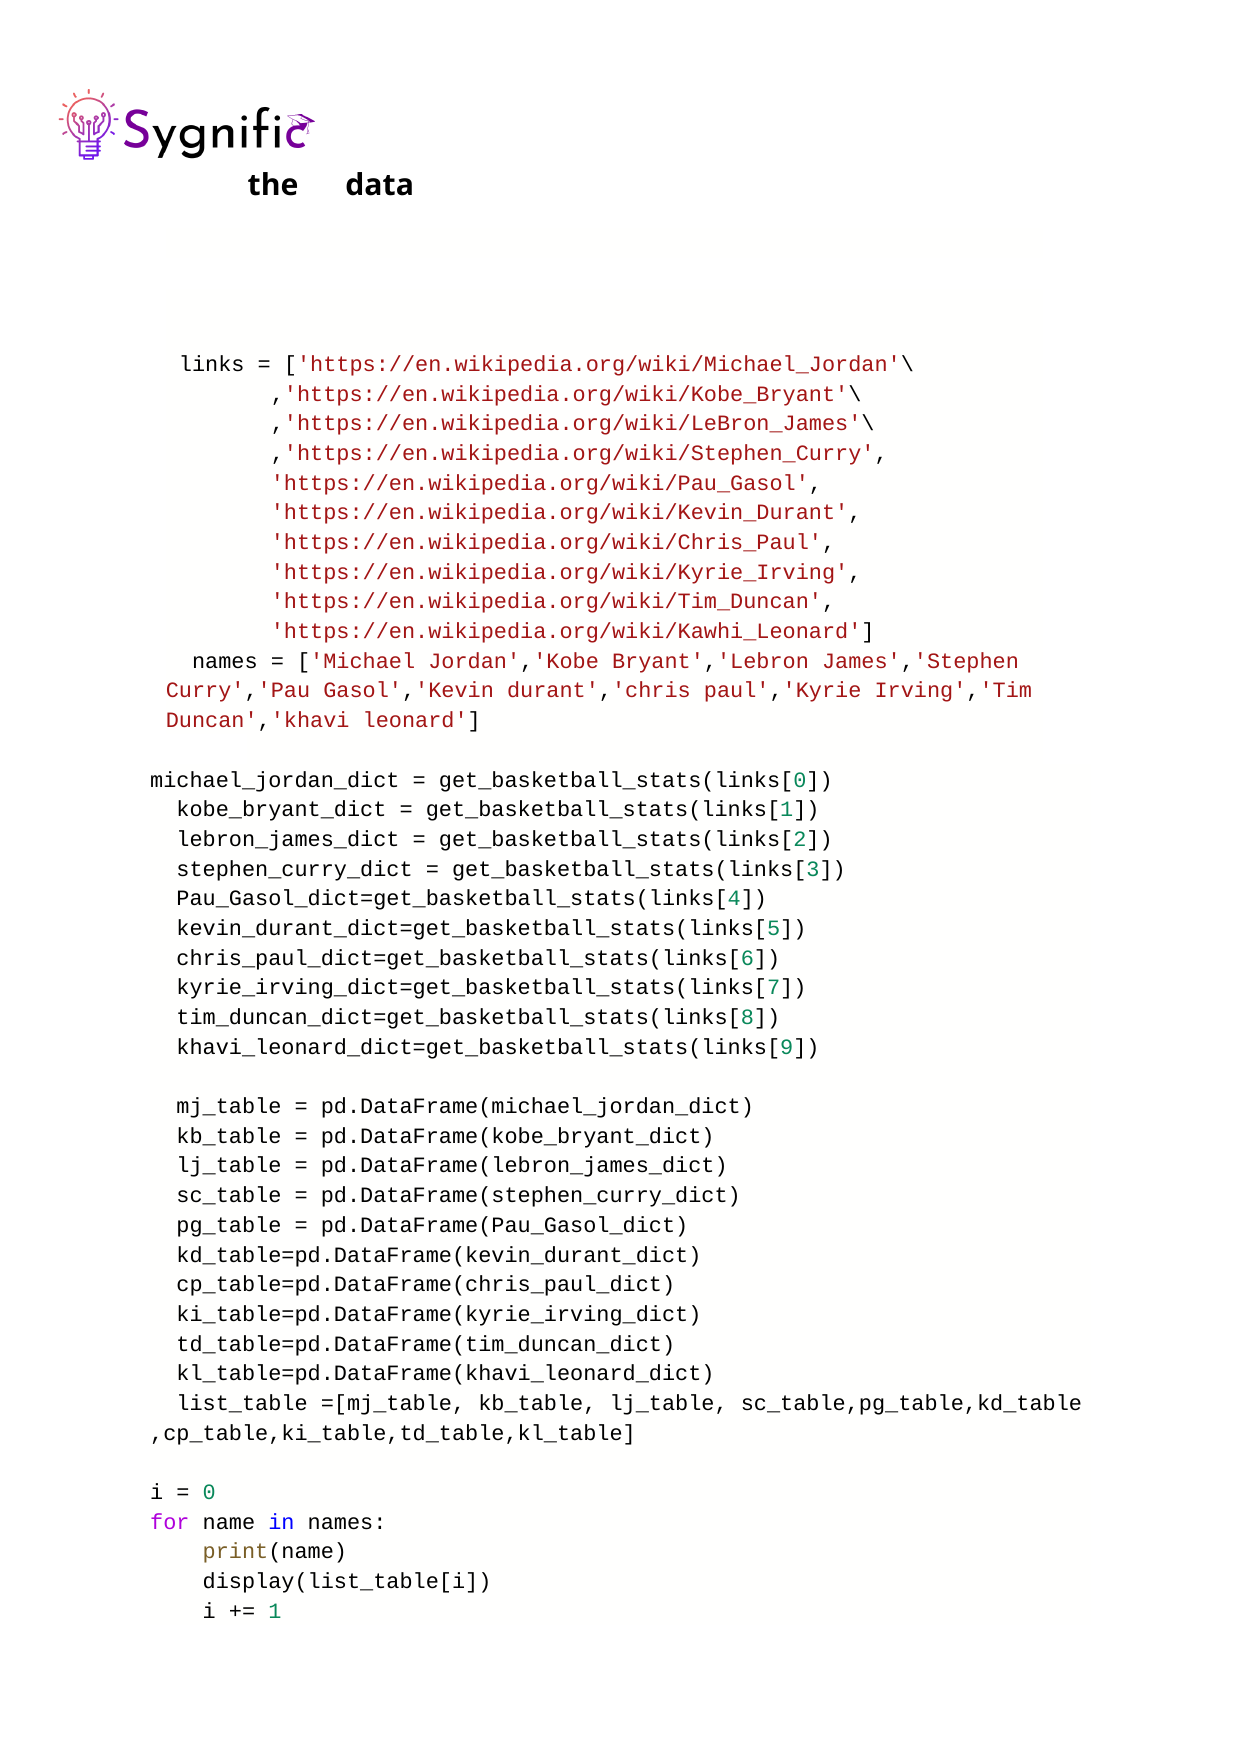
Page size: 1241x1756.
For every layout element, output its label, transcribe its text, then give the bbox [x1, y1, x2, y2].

text kobe_bryant_dict = get_basketball_stats(links[1]) [150, 793, 1091, 823]
text ki_table=pd.DataFrame(kyrie_irving_dict) [150, 1298, 1091, 1328]
text michael_jordan_dict = get_basketball_stats(links[0]) [150, 764, 1091, 793]
text kd_table=pd.DataFrame(kevin_durant_dict) [150, 1239, 1091, 1268]
text print(name) [150, 1536, 1091, 1565]
text stephen_curry_dict = get_basketball_stats(links[3]) [150, 853, 1091, 883]
text kevin_durant_dict=get_basketball_stats(links[5]) [150, 912, 1091, 942]
text kl_table=pd.DataFrame(khavi_leonard_dict) [150, 1358, 1091, 1387]
table_header [1059, 163, 1091, 289]
table_cell [1059, 289, 1091, 764]
text Pau_Gasol_dict=get_basketball_stats(links[4]) [150, 883, 1091, 912]
text i = 0 [150, 1476, 1091, 1506]
text td_table=pd.DataFrame(tim_duncan_dict) [150, 1328, 1091, 1358]
text tim_duncan_dict=get_basketball_stats(links[8]) [150, 1001, 1091, 1031]
text mj_table = pd.DataFrame(michael_jordan_dict) [150, 1090, 1091, 1120]
text lj_table = pd.DataFrame(lebron_james_dict) [150, 1150, 1091, 1179]
text i += 1 [150, 1595, 1091, 1625]
table_cell links = ['https://en.wikipedia.org/wiki/Michael_Jordan'\ ,'https://en.wikipedia.org/wiki/Kobe_Bryant'\ ,'https://en.wikipedia.org/wiki/LeBron_James'\ ,'https://en.wikipedia.org/wiki/Stephen_Curry', 'https://en.wikipedia.org/wiki/Pau_Gasol', 'https://en.wikipedia.org/wiki/Kevin_Durant', 'https://en.wikipedia.org/wiki/Chris_Paul', 'https://en.wikipedia.org/wiki/Kyrie_Irving', 'https://en.wikipedia.org/wiki/Tim_Duncan', 'https://en.wikipedia.org/wiki/Kawhi_Leonard'] names = ['Michael Jordan','Kobe Bryant','Lebron James','Stephen Curry','Pau Gasol','Kevin durant','chris paul','Kyrie Irving','Tim Duncan','khavi leonard'] [150, 289, 247, 764]
text list_table =[mj_table, kb_table, lj_table, sc_table,pg_table,kd_table,cp_table,ki_table,td_table,kl_table] [150, 1387, 1091, 1447]
text kb_table = pd.DataFrame(kobe_bryant_dict) [150, 1120, 1091, 1150]
text sc_table = pd.DataFrame(stephen_curry_dict) [150, 1179, 1091, 1209]
text pg_table = pd.DataFrame(Pau_Gasol_dict) [150, 1209, 1091, 1239]
text lebron_james_dict = get_basketball_stats(links[2]) [150, 823, 1091, 853]
text chris_paul_dict=get_basketball_stats(links[6]) [150, 942, 1091, 972]
text for name in names: [150, 1506, 1091, 1536]
text cp_table=pd.DataFrame(chris_paul_dict) [150, 1268, 1091, 1298]
table_header the data [150, 163, 1059, 289]
text khavi_leonard_dict=get_basketball_stats(links[9]) [150, 1031, 1091, 1061]
text kyrie_irving_dict=get_basketball_stats(links[7]) [150, 972, 1091, 1001]
text display(list_table[i]) [150, 1565, 1091, 1595]
